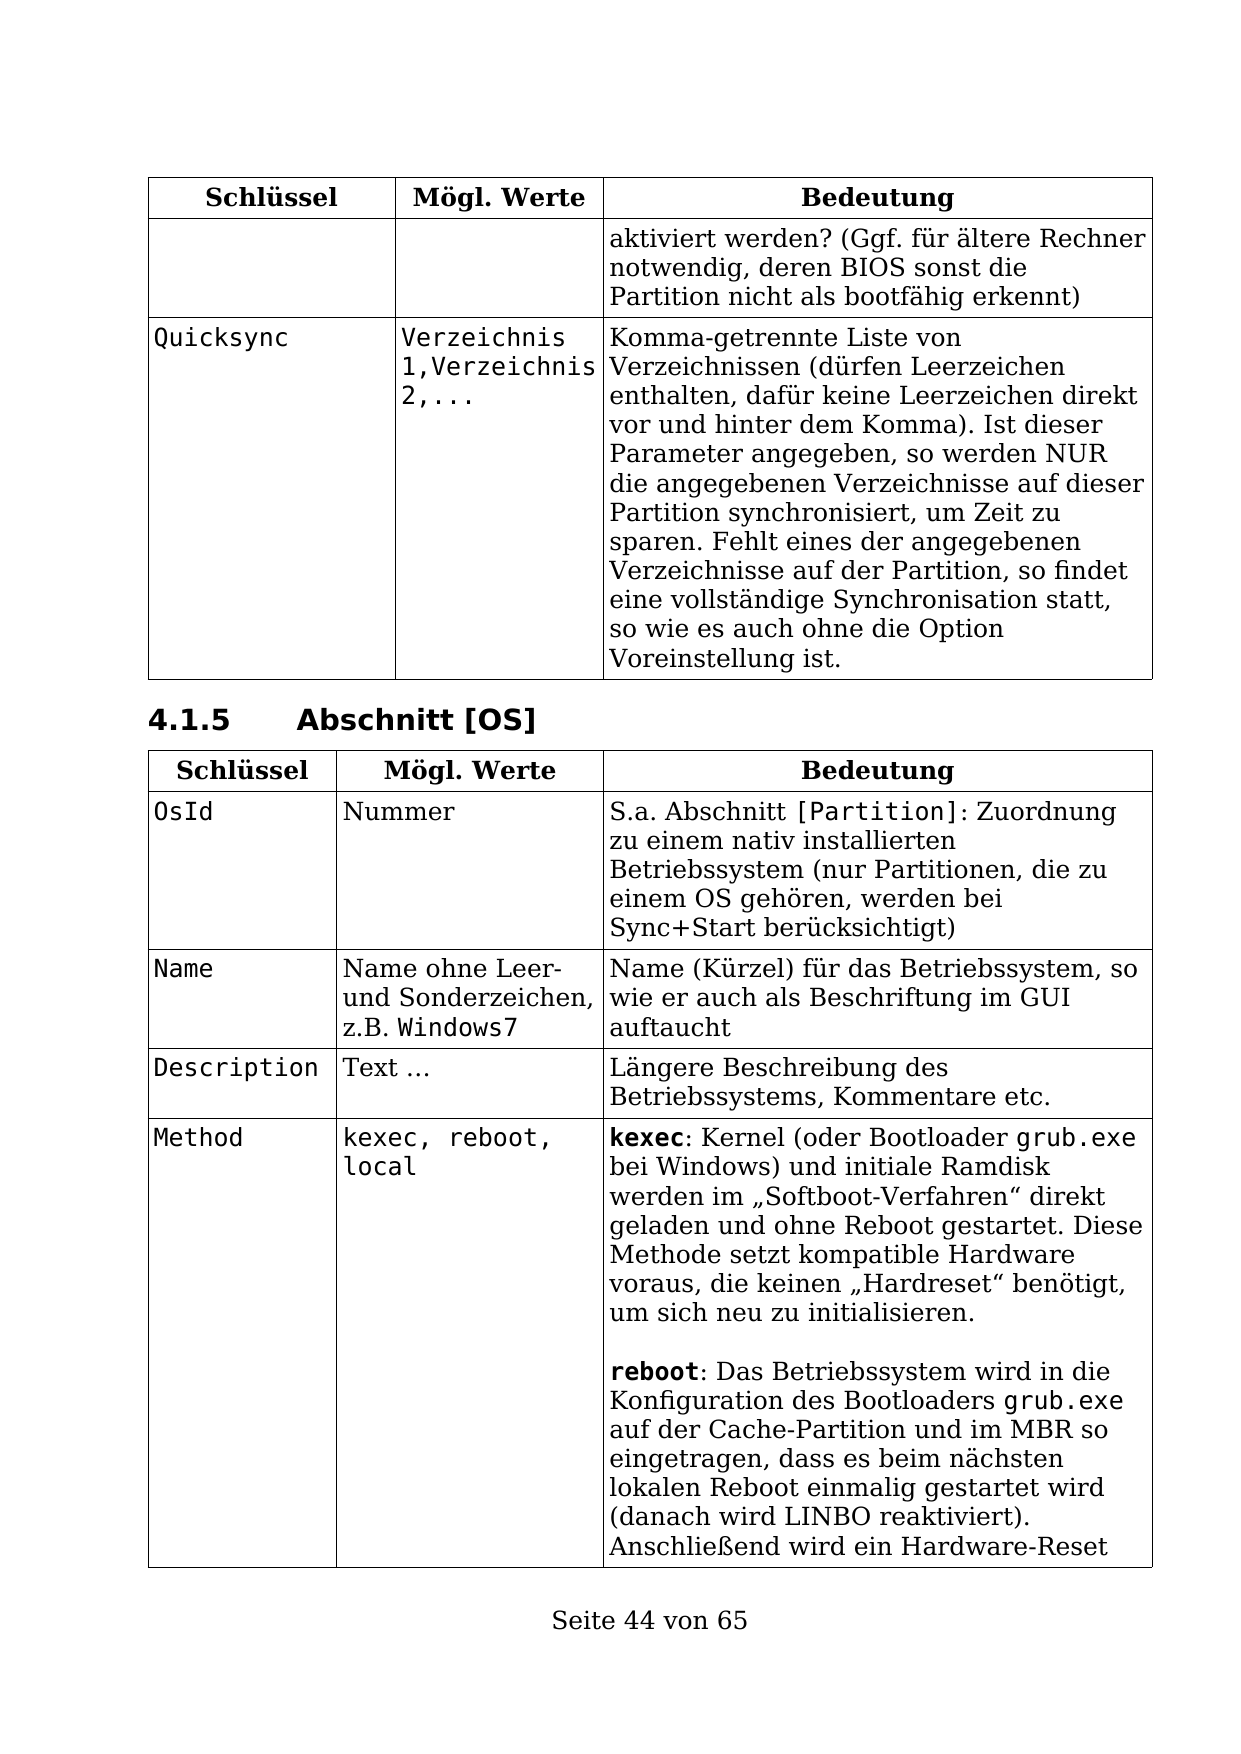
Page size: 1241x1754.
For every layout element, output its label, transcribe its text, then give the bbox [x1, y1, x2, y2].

table_header Schlüssel [149, 751, 336, 791]
table_cell Name (Kürzel) für das Betriebssystem, so wie er auch als Beschriftung im GUI auftaucht [604, 950, 1152, 1048]
table_cell Nummer [337, 792, 603, 948]
table_header Schlüssel [149, 178, 395, 218]
table_header Bedeutung [604, 751, 1152, 791]
table_cell [396, 219, 603, 317]
table_cell kexec, reboot, local [337, 1119, 603, 1567]
table_cell S.a. Abschnitt [Partition]: Zuordnung zu einem nativ installierten Betriebssystem (nur Partitionen, die zu einem OS gehören, werden bei Sync+Start berücksichtigt) [604, 792, 1152, 948]
table_cell Text … [337, 1049, 603, 1117]
table_cell [149, 219, 395, 317]
table_cell Description [149, 1049, 336, 1117]
table_header Mögl. Werte [337, 751, 603, 791]
table_cell Längere Beschreibung des Betriebssystems, Kommentare etc. [604, 1049, 1152, 1117]
table_header Mögl. Werte [396, 178, 603, 218]
subtitle Abschnitt [OS] [148, 704, 1152, 738]
table_cell Method [149, 1119, 336, 1567]
table_cell Verzeichnis 1,Verzeichnis 2,... [396, 318, 603, 679]
table_cell aktiviert werden? (Ggf. für ältere Rechner notwendig, deren BIOS sonst die Partition nicht als bootfähig erkennt) [604, 219, 1152, 317]
table_cell Name [149, 950, 336, 1048]
table_cell kexec: Kernel (oder Bootloader grub.exe bei Windows) und initiale Ramdisk werden im „Softboot-Verfahren“ direkt geladen und ohne Reboot gestartet. Diese Methode setzt kompatible Hardware voraus, die keinen „Hardreset“ benötigt, um sich neu zu initialisieren. reboot: Das Betriebssystem wird in die Konfiguration des Bootloaders grub.exe auf der Cache-Partition und im MBR so eingetragen, dass es beim nächsten lokalen Reboot einmalig gestartet wird (danach wird LINBO reaktiviert). Anschließend wird ein Hardware-Reset [604, 1119, 1152, 1567]
table_cell Komma-getrennte Liste von Verzeichnissen (dürfen Leerzeichen enthalten, dafür keine Leerzeichen direkt vor und hinter dem Komma). Ist dieser Parameter angegeben, so werden NUR die angegebenen Verzeichnisse auf dieser Partition synchronisiert, um Zeit zu sparen. Fehlt eines der angegebenen Verzeichnisse auf der Partition, so findet eine vollständige Synchronisation statt, so wie es auch ohne die Option Voreinstellung ist. [604, 318, 1152, 679]
table_cell Quicksync [149, 318, 395, 679]
table_cell Name ohne Leer- und Sonderzeichen, z.B. Windows7 [337, 950, 603, 1048]
table_header Bedeutung [604, 178, 1152, 218]
table_cell OsId [149, 792, 336, 948]
